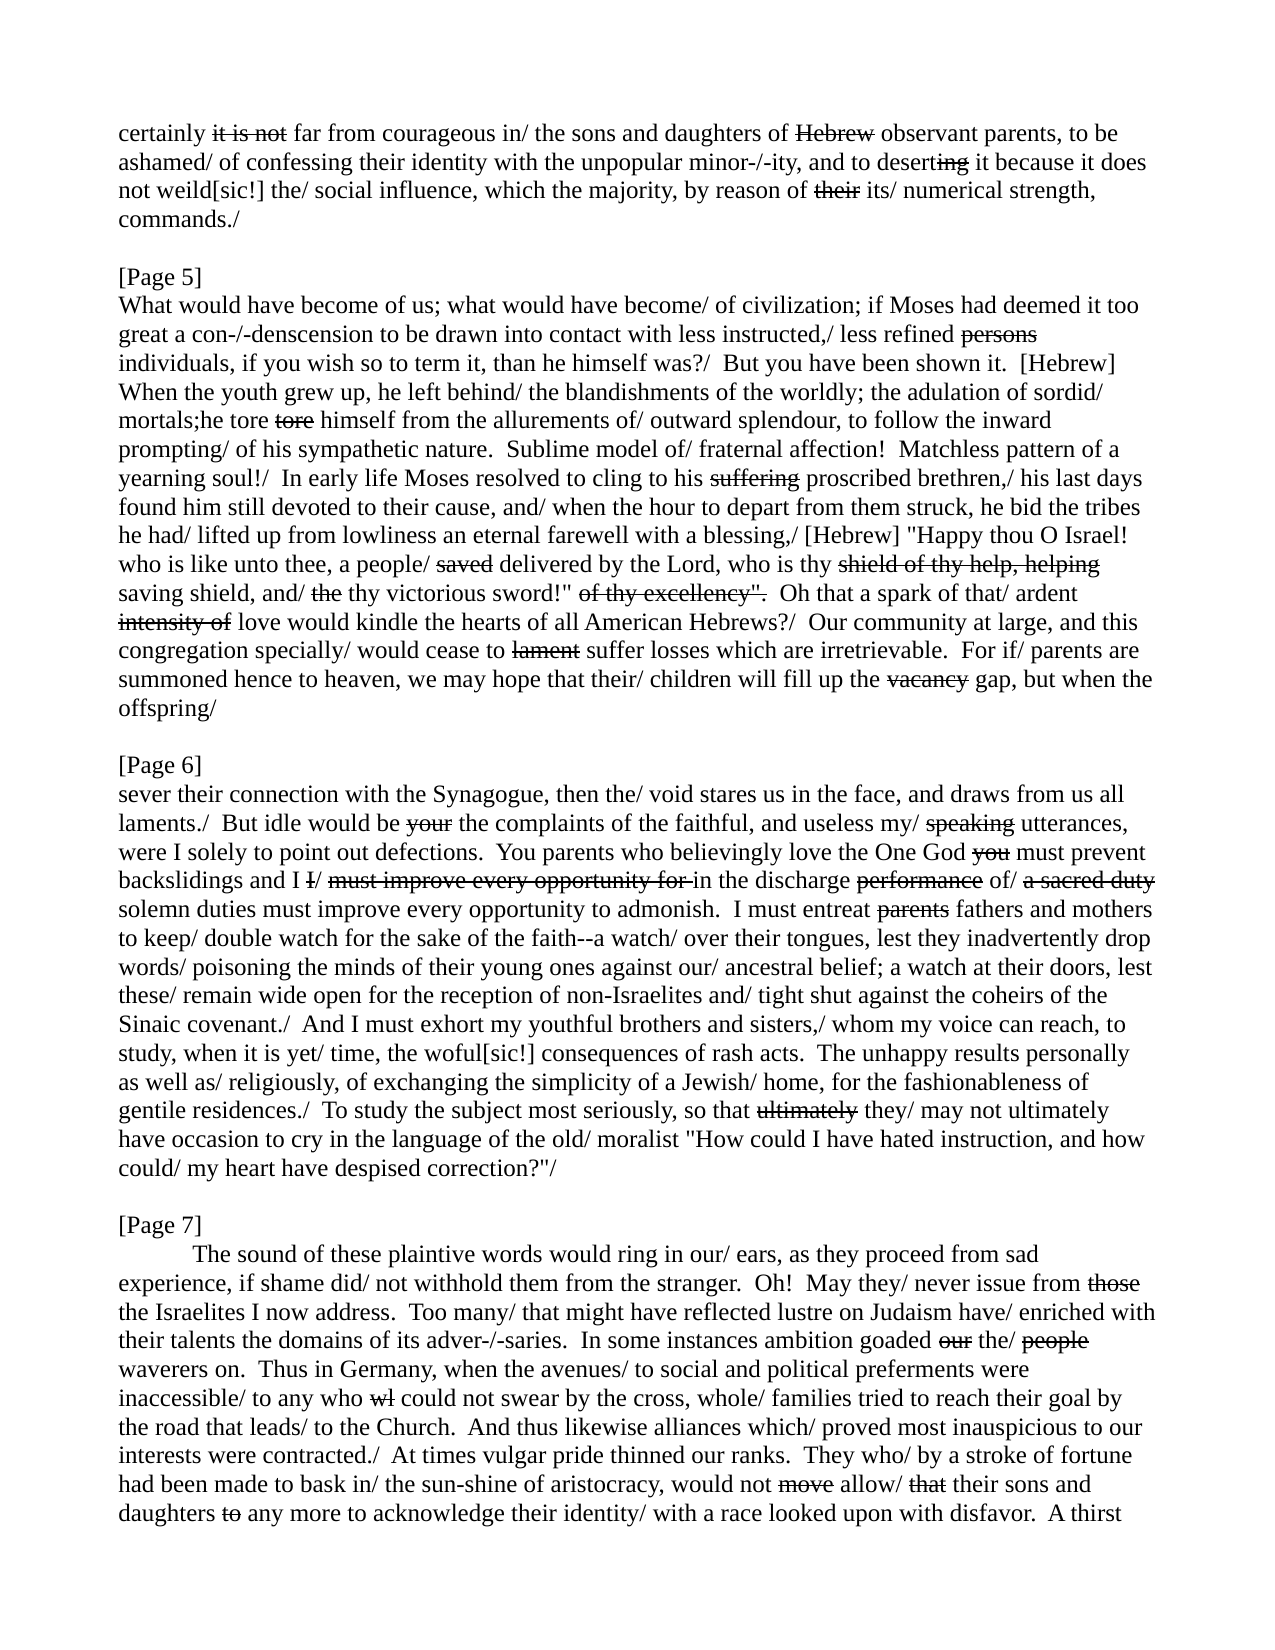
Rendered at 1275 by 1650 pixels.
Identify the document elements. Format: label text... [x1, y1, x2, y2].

text The sound of these plaintive words would ring in our/ ears, as they proceed from sad experience, if shame did/ not withhold them from the stranger. Oh! May they/ never issue from those the Israelites I now address. Too many/ that might have reflected lustre on Judaism have/ enriched with their talents the domains of its adver-/-saries. In some instances ambition goaded our the/ people waverers on. Thus in Germany, when the avenues/ to social and political preferments were inaccessible/ to any who wl could not swear by the cross, whole/ families tried to reach their goal by the road that leads/ to the Church. And thus likewise alliances which/ proved most inauspicious to our interests were contracted./ At times vulgar pride thinned our ranks. They who/ by a stroke of fortune had been made to bask in/ the sun-shine of aristocracy, would not move allow/ that their sons and daughters to any more to acknowledge their identity/ with a race looked upon with disfavor. A thirst [118, 1239, 1157, 1527]
text [Page 6] [118, 751, 1157, 779]
text sever their connection with the Synagogue, then the/ void stares us in the face, and draws from us all laments./ But idle would be your the complaints of the faithful, and useless my/ speaking utterances, were I solely to point out defections. You parents who believingly love the One God you must prevent backslidings and I I/ must improve every opportunity for in the discharge performance of/ a sacred duty solemn duties must improve every opportunity to admonish. I must entreat parents fathers and mothers to keep/ double watch for the sake of the faith--a watch/ over their tongues, lest they inadvertently drop words/ poisoning the minds of their young ones against our/ ancestral belief; a watch at their doors, lest these/ remain wide open for the reception of non-Israelites and/ tight shut against the coheirs of the Sinaic covenant./ And I must exhort my youthful brothers and sisters,/ whom my voice can reach, to study, when it is yet/ time, the woful[sic!] consequences of rash acts. The unhappy results personally as well as/ religiously, of exchanging the simplicity of a Jewish/ home, for the fashionableness of gentile residences./ To study the subject most seriously, so that ultimately they/ may not ultimately have occasion to cry in the language of the old/ moralist "How could I have hated instruction, and how could/ my heart have despised correction?"/ [118, 779, 1157, 1182]
text [Page 5] [118, 262, 1157, 291]
text What would have become of us; what would have become/ of civilization; if Moses had deemed it too great a con-/-denscension to be drawn into contact with less instructed,/ less refined persons individuals, if you wish so to term it, than he himself was?/ But you have been shown it. [Hebrew] When the youth grew up, he left behind/ the blandishments of the worldly; the adulation of sordid/ mortals;he tore tore himself from the allurements of/ outward splendour, to follow the inward prompting/ of his sympathetic nature. Sublime model of/ fraternal affection! Matchless pattern of a yearning soul!/ In early life Moses resolved to cling to his suffering proscribed brethren,/ his last days found him still devoted to their cause, and/ when the hour to depart from them struck, he bid the tribes he had/ lifted up from lowliness an eternal farewell with a blessing,/ [Hebrew] "Happy thou O Israel! who is like unto thee, a people/ saved delivered by the Lord, who is thy shield of thy help, helping saving shield, and/ the thy victorious sword!" of thy excellency". Oh that a spark of that/ ardent intensity of love would kindle the hearts of all American Hebrews?/ Our community at large, and this congregation specially/ would cease to lament suffer losses which are irretrievable. For if/ parents are summoned hence to heaven, we may hope that their/ children will fill up the vacancy gap, but when the offspring/ [118, 291, 1157, 722]
text certainly it is not far from courageous in/ the sons and daughters of Hebrew observant parents, to be ashamed/ of confessing their identity with the unpopular minor-/-ity, and to deserting it because it does not weild[sic!] the/ social influence, which the majority, by reason of their its/ numerical strength, commands./ [118, 118, 1157, 233]
text [Page 7] [118, 1211, 1157, 1239]
